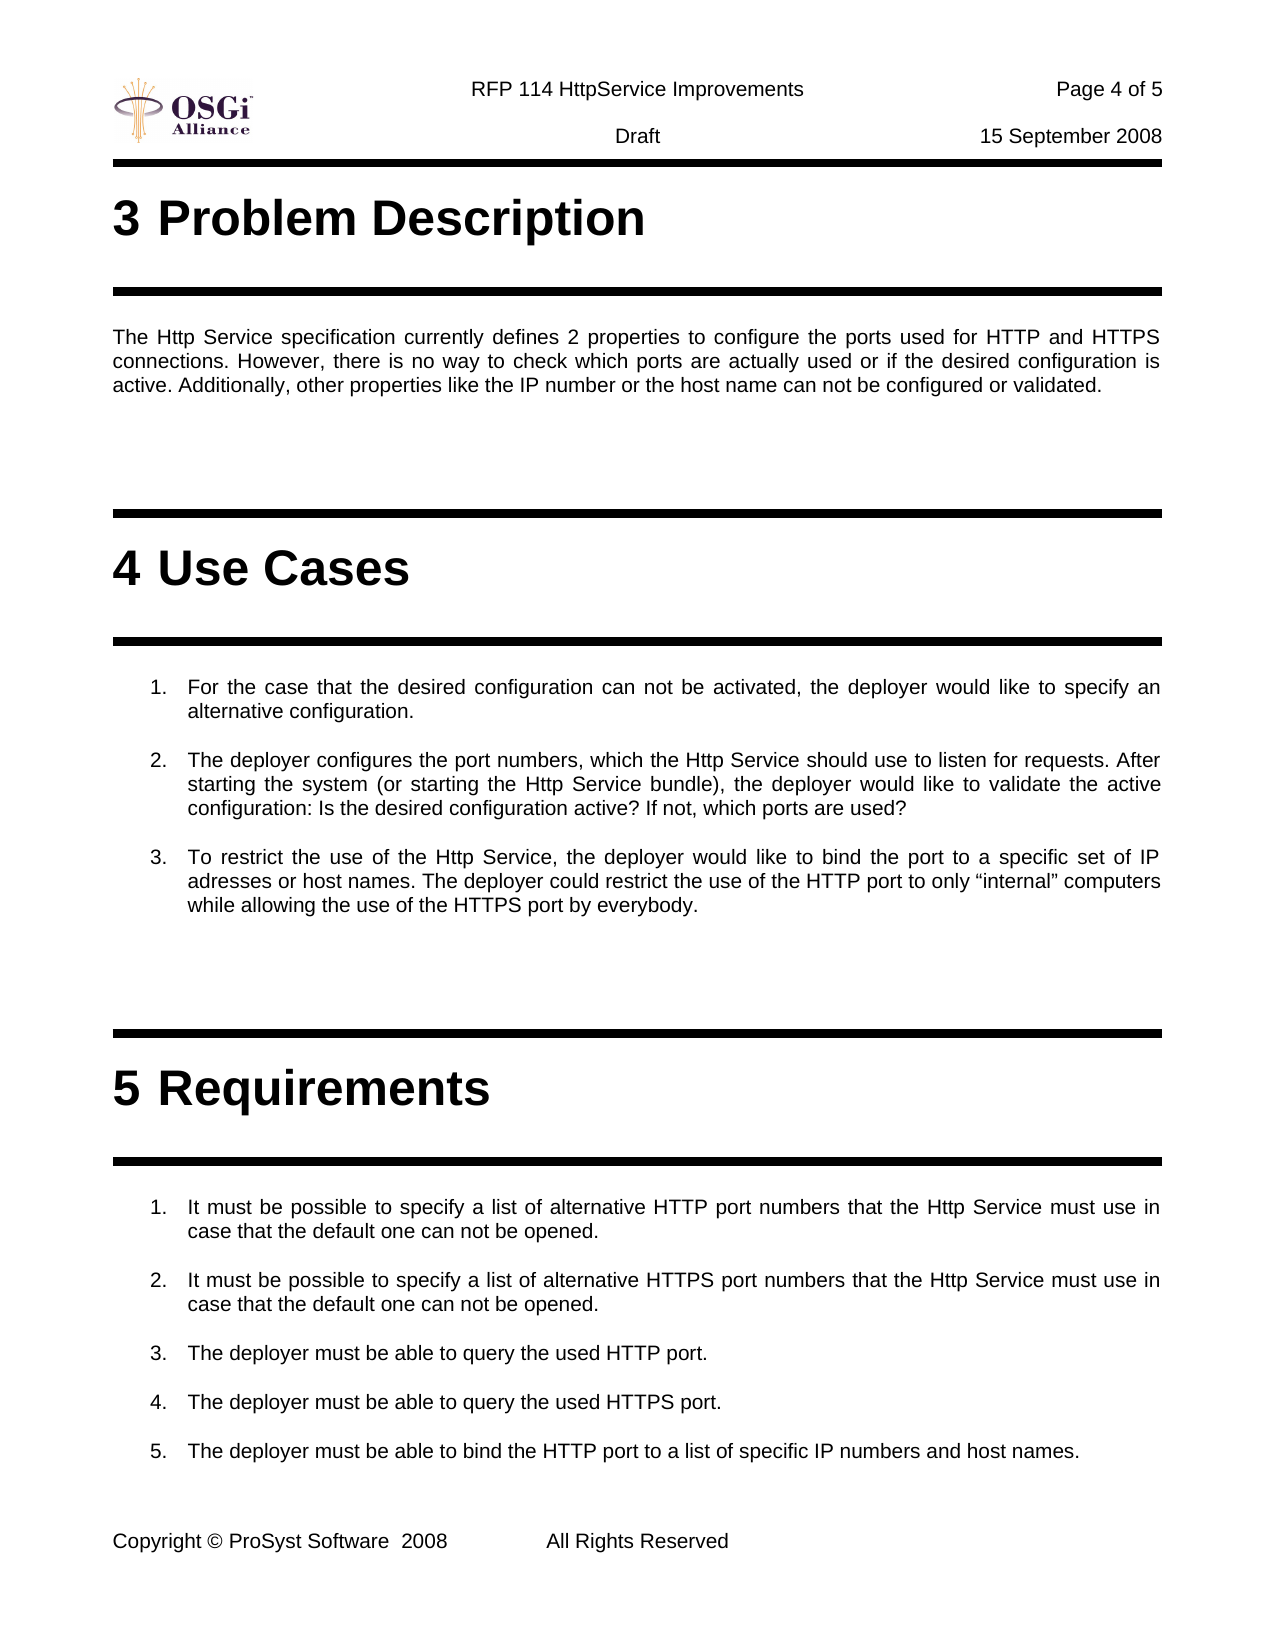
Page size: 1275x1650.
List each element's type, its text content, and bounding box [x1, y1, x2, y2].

list The deployer must be able to query the used HTTP port. [150, 1341, 1162, 1365]
list The deployer must be able to bind the HTTP port to a list of specific IP numbers and host names. [150, 1439, 1162, 1463]
list For the case that the desired configuration can not be activated, the deployer would like to specify an alternative configuration. [150, 675, 1162, 723]
text The Http Service specification currently defines 2 properties to configure the ports used for HTTP and HTTPS connections. However, there is no way to check which ports are actually used or if the desired configuration is active. Additionally, other properties like the IP number or the host name can not be configured or validated. [112, 325, 1162, 397]
list It must be possible to specify a list of alternative HTTPS port numbers that the Http Service must use in case that the default one can not be opened. [150, 1268, 1162, 1316]
subtitle Use Cases [112, 510, 1162, 646]
list To restrict the use of the Http Service, the deployer would like to bind the port to a specific set of IP adresses or host names. The deployer could restrict the use of the HTTP port to only “internal” computers while allowing the use of the HTTPS port by everybody. [150, 845, 1162, 917]
subtitle Problem Description [112, 160, 1162, 296]
subtitle Requirements [112, 1030, 1162, 1166]
list The deployer must be able to query the used HTTPS port. [150, 1390, 1162, 1414]
picture [114, 78, 254, 143]
list The deployer configures the port numbers, which the Http Service should use to listen for requests. After starting the system (or starting the Http Service bundle), the deployer would like to validate the active configuration: Is the desired configuration active? If not, which ports are used? [150, 748, 1162, 820]
list It must be possible to specify a list of alternative HTTP port numbers that the Http Service must use in case that the default one can not be opened. [150, 1195, 1162, 1243]
